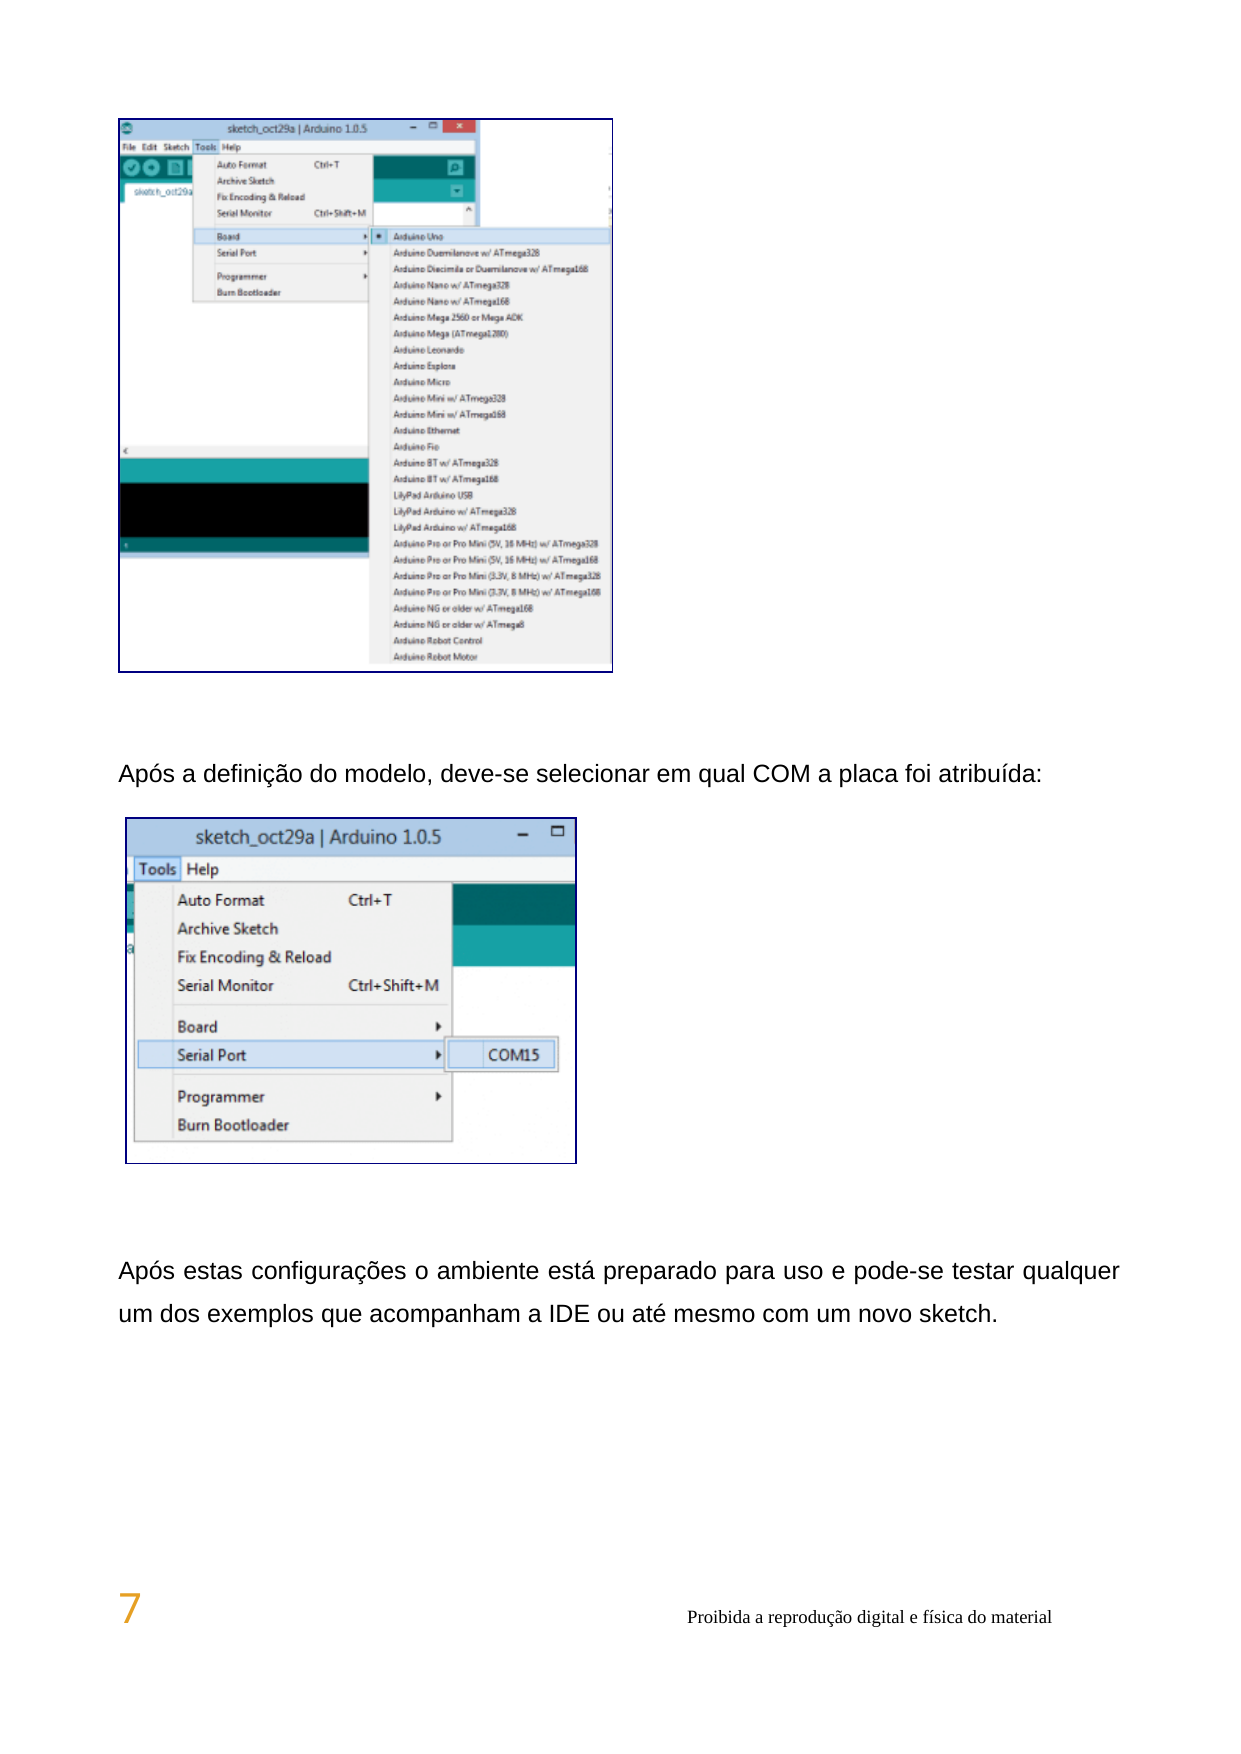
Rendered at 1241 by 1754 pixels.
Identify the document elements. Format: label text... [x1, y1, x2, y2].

picture [127, 819, 575, 1163]
picture [120, 120, 612, 671]
text Após estas configurações o ambiente está preparado para uso e pode-se testar qualquer um dos exemplos que acompanham a IDE ou até mesmo com um novo sketch. [118, 1256, 1122, 1328]
text Após a definição do modelo, deve-se selecionar em qual COM a placa foi atribuída: [118, 759, 1122, 788]
